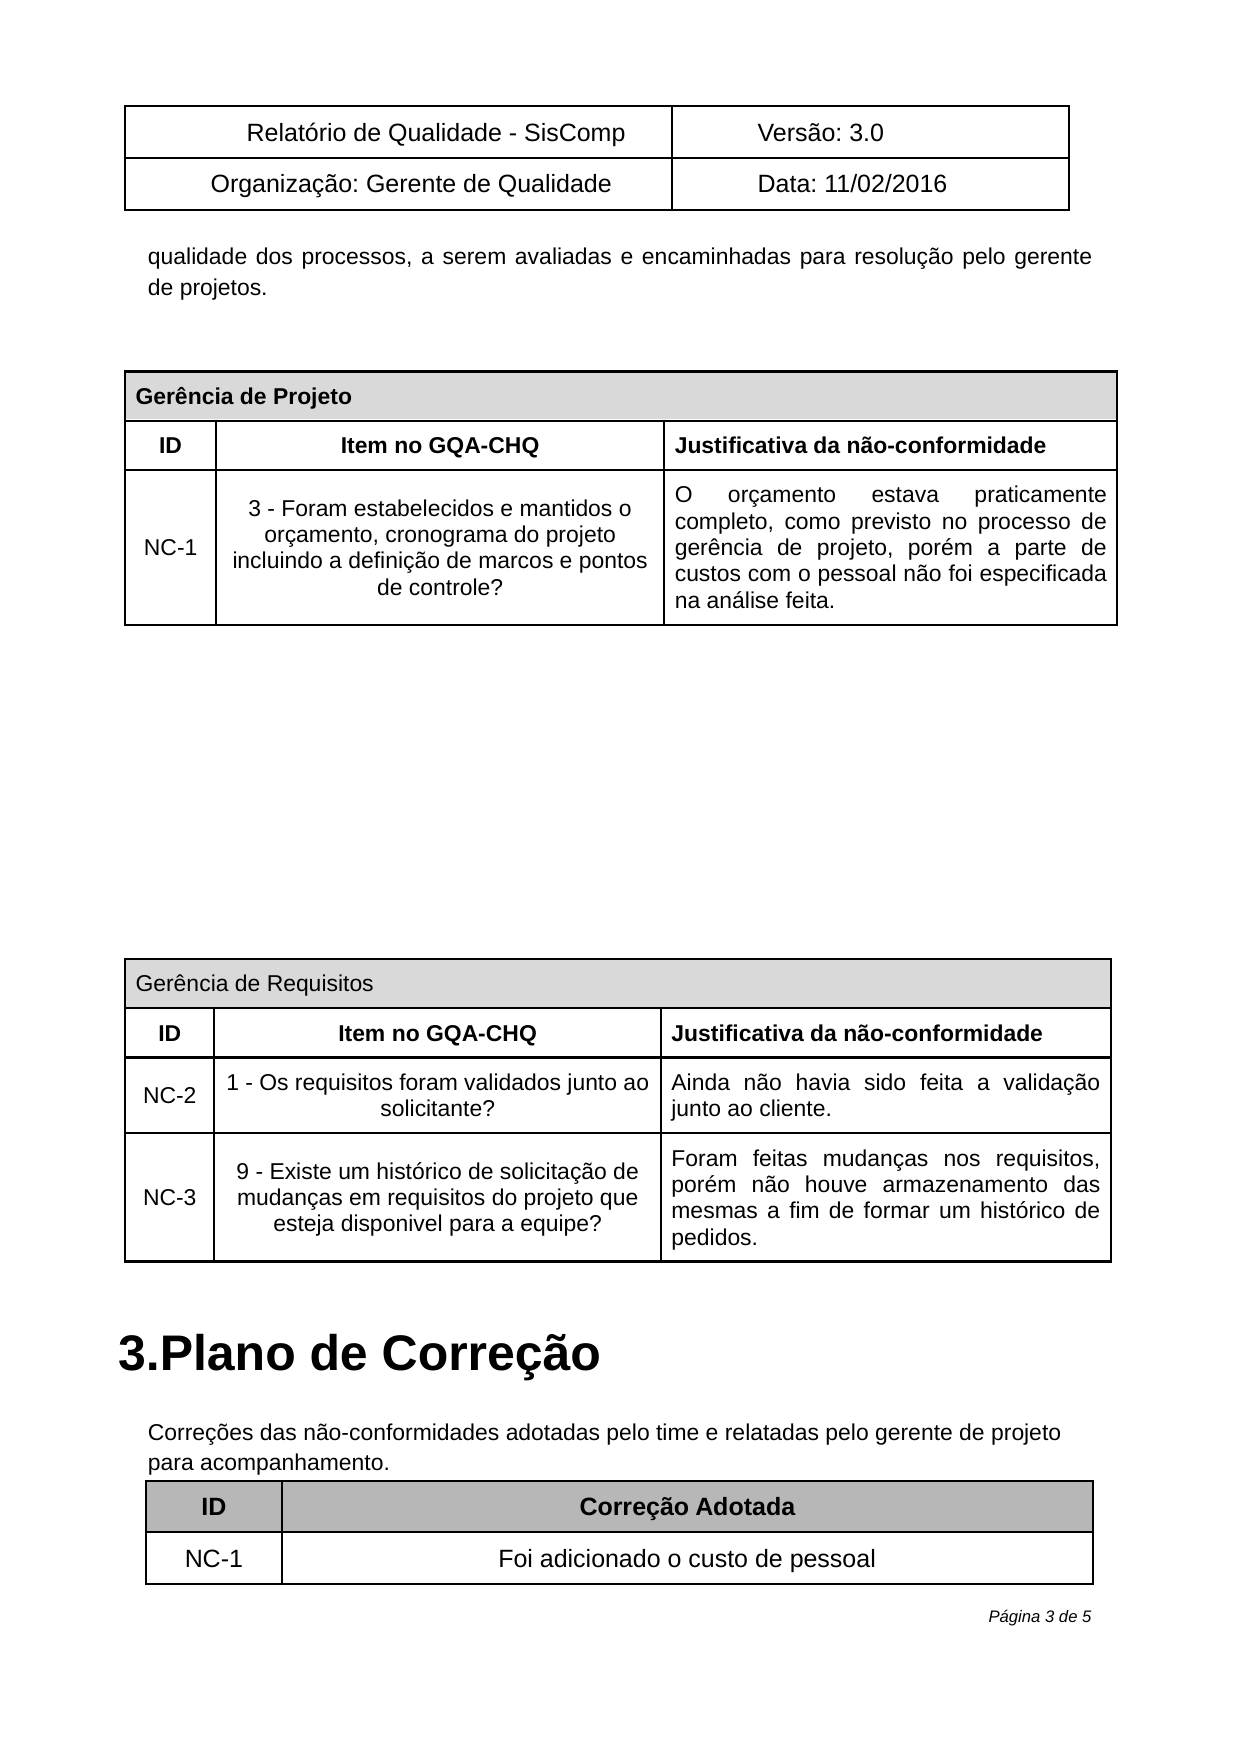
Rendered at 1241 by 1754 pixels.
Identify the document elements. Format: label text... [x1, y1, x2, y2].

table_cell NC-1 [147, 1533, 281, 1583]
table_cell 3 - Foram estabelecidos e mantidos o orçamento, cronograma do projeto incluindo a definição de marcos e pontos de controle? [217, 471, 663, 623]
list Plano de Correção [118, 1323, 1093, 1380]
text qualidade dos processos, a serem avaliadas e encaminhadas para resolução pelo gerente de projetos. [148, 243, 1093, 300]
table_cell 1 - Os requisitos foram validados junto ao solicitante? [215, 1059, 660, 1132]
table_cell Item no GQA-CHQ [215, 1009, 660, 1056]
table_cell NC-2 [126, 1059, 213, 1132]
table_cell Foi adicionado o custo de pessoal [283, 1533, 1092, 1583]
table_cell Foram feitas mudanças nos requisitos, porém não houve armazenamento das mesmas a fim de formar um histórico de pedidos. [662, 1134, 1110, 1260]
table_cell ID [126, 422, 215, 469]
table_cell 9 - Existe um histórico de solicitação de mudanças em requisitos do projeto que esteja disponivel para a equipe? [215, 1134, 660, 1260]
table_cell NC-3 [126, 1134, 213, 1260]
table_cell Item no GQA-CHQ [217, 422, 663, 469]
table_cell Ainda não havia sido feita a validação junto ao cliente. [662, 1059, 1110, 1132]
table_header Correção Adotada [283, 1482, 1092, 1531]
table_cell Justificativa da não-conformidade [662, 1009, 1110, 1056]
table_header ID [147, 1482, 281, 1531]
table_cell Justificativa da não-conformidade [665, 422, 1116, 469]
text Correções das não-conformidades adotadas pelo time e relatadas pelo gerente de projeto para acompanhamento. [148, 1419, 1093, 1476]
table_cell NC-1 [126, 471, 215, 623]
table_header Gerência de Projeto [126, 373, 1116, 419]
table_cell O orçamento estava praticamente completo, como previsto no processo de gerência de projeto, porém a parte de custos com o pessoal não foi especificada na análise feita. [665, 471, 1116, 623]
table_cell ID [126, 1009, 213, 1056]
table_header Gerência de Requisitos [126, 960, 1110, 1007]
